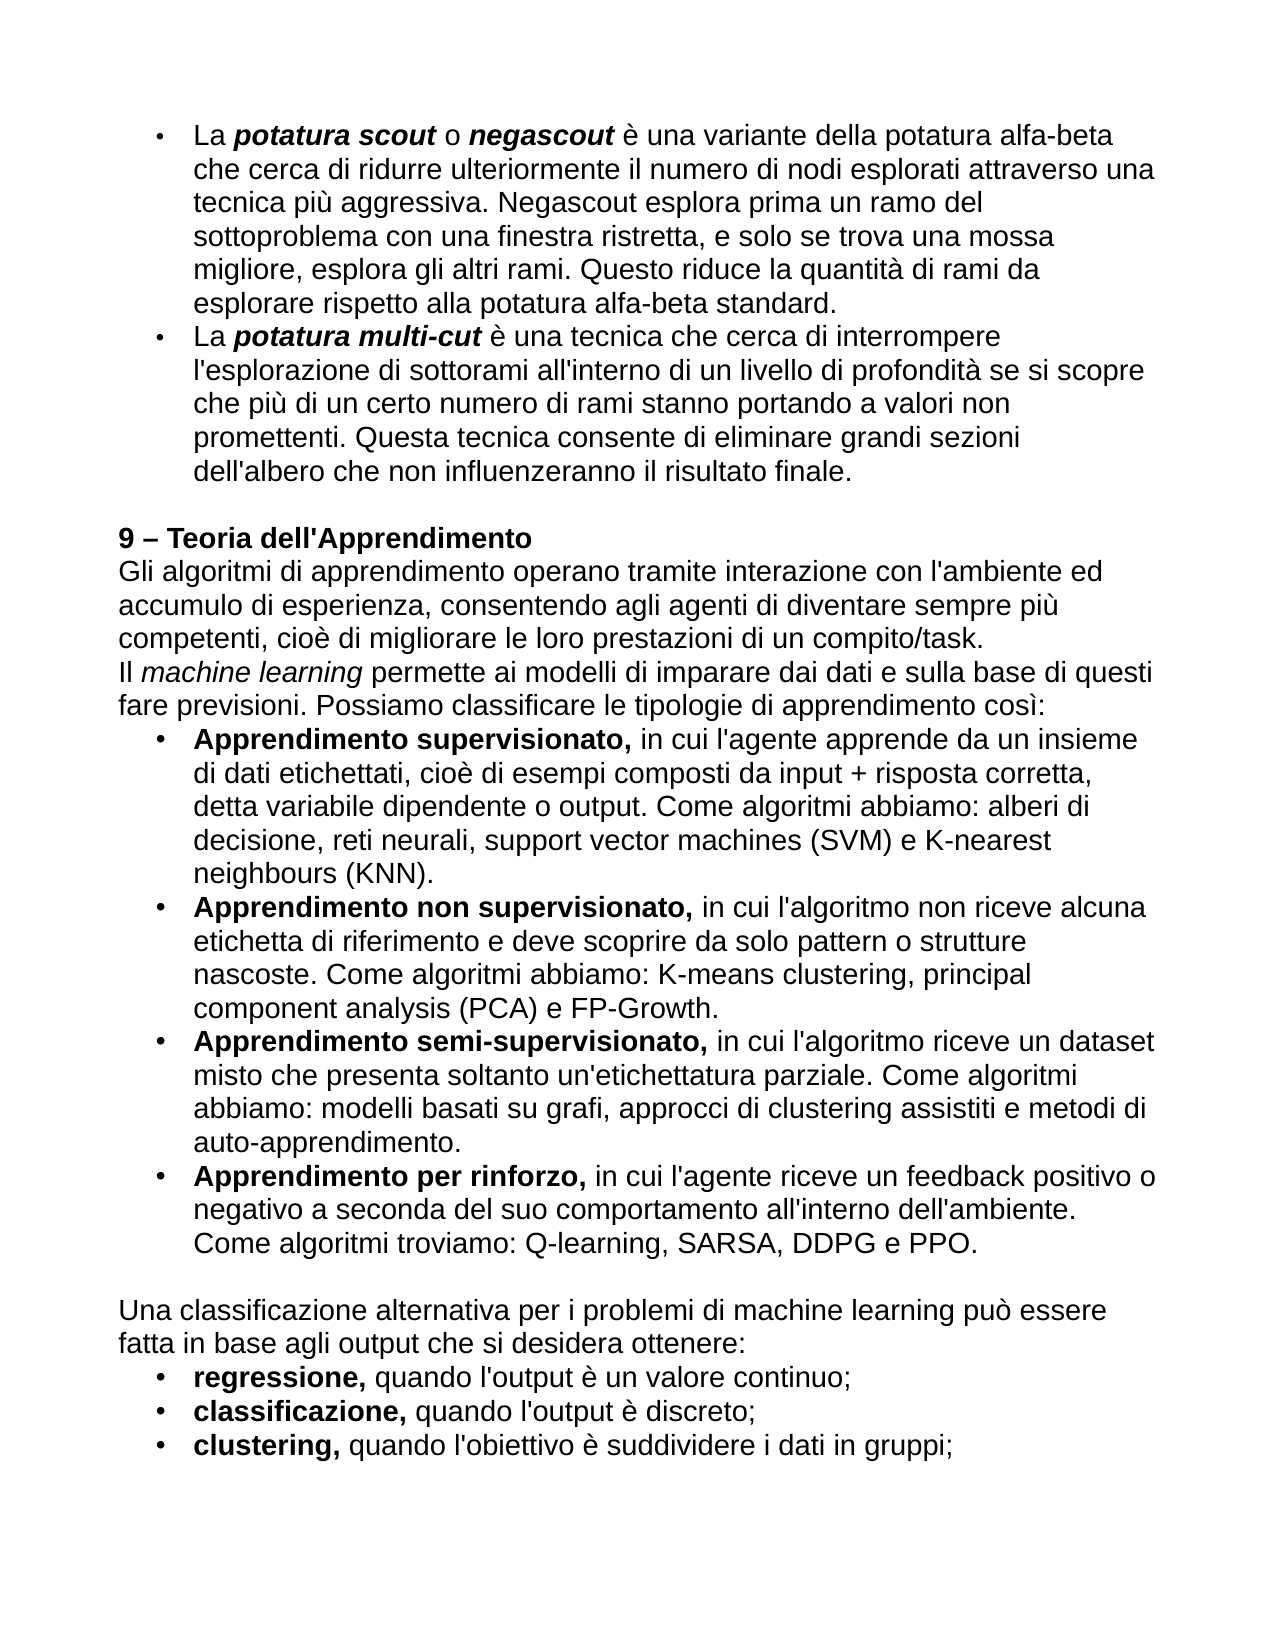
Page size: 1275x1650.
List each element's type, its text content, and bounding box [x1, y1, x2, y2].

text Una classificazione alternativa per i problemi di machine learning può essere fatta in base agli output che si desidera ottenere: [118, 1293, 1157, 1360]
list Apprendimento supervisionato, in cui l'agente apprende da un insieme di dati etichettati, cioè di esempi composti da input + risposta corretta, detta variabile dipendente o output. Come algoritmi abbiamo: alberi di decisione, reti neurali, support vector machines (SVM) e K-nearest neighbours (KNN). [156, 722, 1157, 890]
list clustering, quando l'obiettivo è suddividere i dati in gruppi; [156, 1427, 1157, 1461]
list La potatura multi-cut è una tecnica che cerca di interrompere l'esplorazione di sottorami all'interno di un livello di profondità se si scopre che più di un certo numero di rami stanno portando a valori non promettenti. Questa tecnica consente di eliminare grandi sezioni dell'albero che non influenzeranno il risultato finale. [156, 319, 1157, 487]
list La potatura scout o negascout è una variante della potatura alfa-beta che cerca di ridurre ulteriormente il numero di nodi esplorati attraverso una tecnica più aggressiva. Negascout esplora prima un ramo del sottoproblema con una finestra ristretta, e solo se trova una mossa migliore, esplora gli altri rami. Questo riduce la quantità di rami da esplorare rispetto alla potatura alfa-beta standard. [156, 118, 1157, 319]
text Il machine learning permette ai modelli di imparare dai dati e sulla base di questi fare previsioni. Possiamo classificare le tipologie di apprendimento così: [118, 655, 1157, 722]
list Apprendimento non supervisionato, in cui l'algoritmo non riceve alcuna etichetta di riferimento e deve scoprire da solo pattern o strutture nascoste. Come algoritmi abbiamo: K-means clustering, principal component analysis (PCA) e FP-Growth. [156, 890, 1157, 1024]
list Apprendimento per rinforzo, in cui l'agente riceve un feedback positivo o negativo a seconda del suo comportamento all'interno dell'ambiente. Come algoritmi troviamo: Q-learning, SARSA, DDPG e PPO. [156, 1158, 1157, 1259]
list classificazione, quando l'output è discreto; [156, 1394, 1157, 1427]
text 9 – Teoria dell'Apprendimento [118, 521, 1157, 554]
text Gli algoritmi di apprendimento operano tramite interazione con l'ambiente ed accumulo di esperienza, consentendo agli agenti di diventare sempre più competenti, cioè di migliorare le loro prestazioni di un compito/task. [118, 554, 1157, 655]
list Apprendimento semi-supervisionato, in cui l'algoritmo riceve un dataset misto che presenta soltanto un'etichettatura parziale. Come algoritmi abbiamo: modelli basati su grafi, approcci di clustering assistiti e metodi di auto-apprendimento. [156, 1024, 1157, 1158]
list regressione, quando l'output è un valore continuo; [156, 1360, 1157, 1394]
